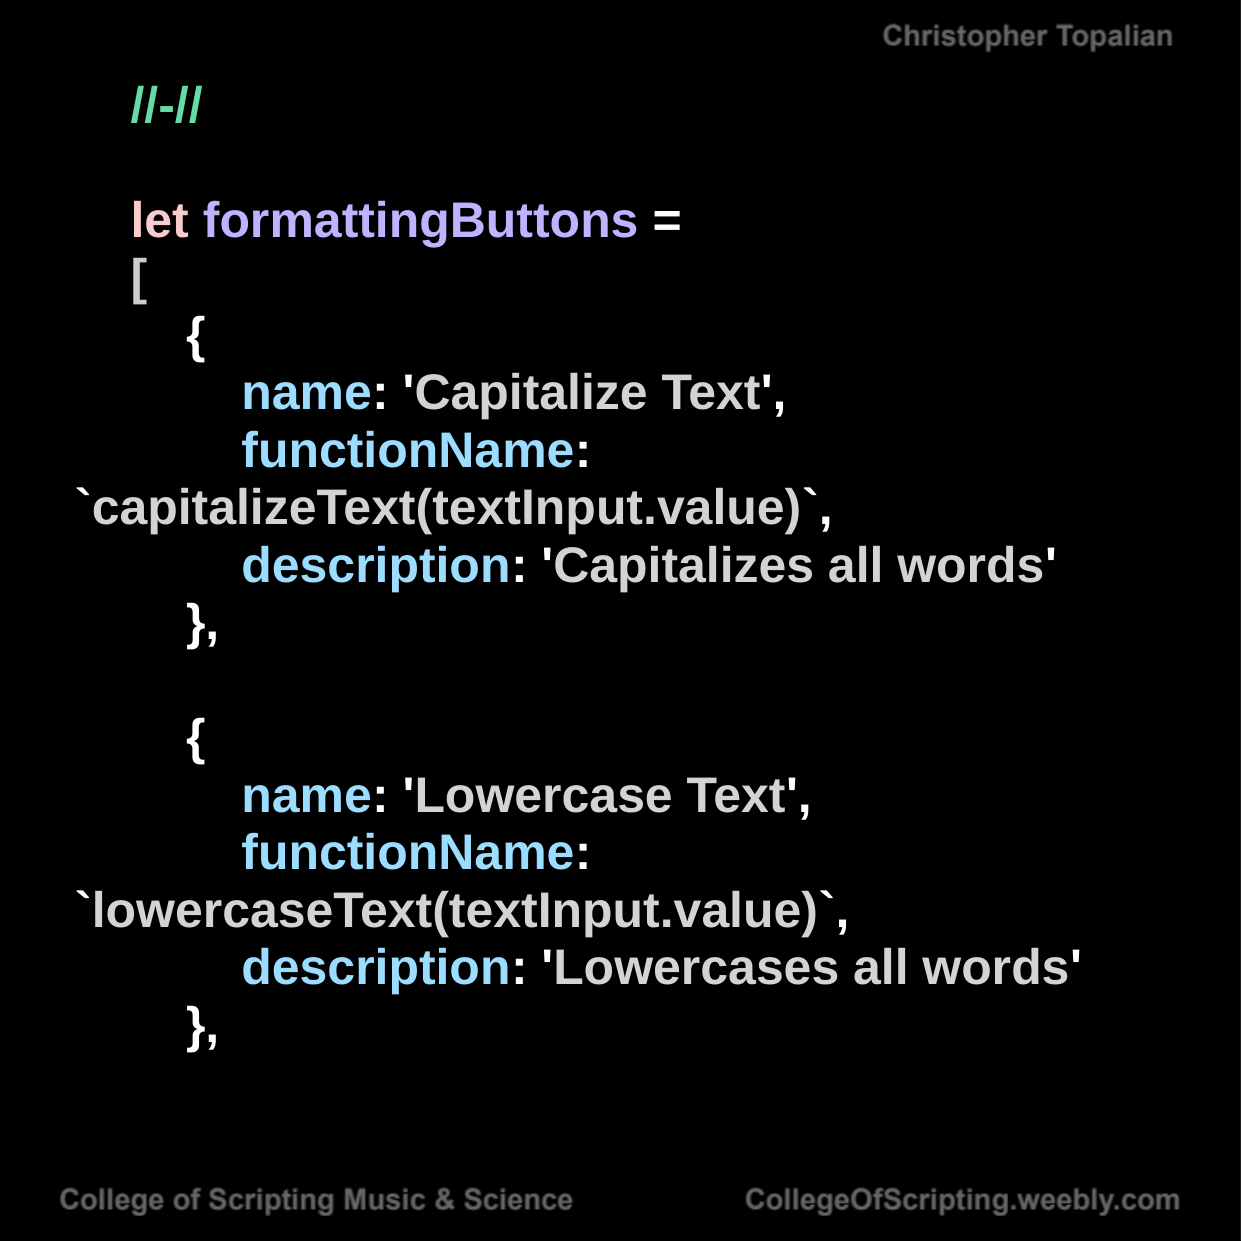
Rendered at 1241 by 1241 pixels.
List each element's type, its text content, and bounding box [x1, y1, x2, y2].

text name: 'Capitalize Text', [75, 362, 1166, 420]
text name: 'Lowercase Text', [75, 765, 1166, 822]
text }, [75, 995, 1166, 1052]
text }, [75, 592, 1166, 650]
text { [75, 707, 1166, 765]
text description: 'Capitalizes all words' [75, 535, 1166, 592]
text functionName: `lowercaseText(textInput.value)`, [75, 822, 1166, 937]
text { [75, 305, 1166, 362]
text let formattingButtons = [75, 190, 1166, 247]
text //-// [75, 75, 1166, 132]
text description: 'Lowercases all words' [75, 937, 1166, 995]
text functionName: `capitalizeText(textInput.value)`, [75, 420, 1166, 535]
text [ [75, 247, 1166, 305]
